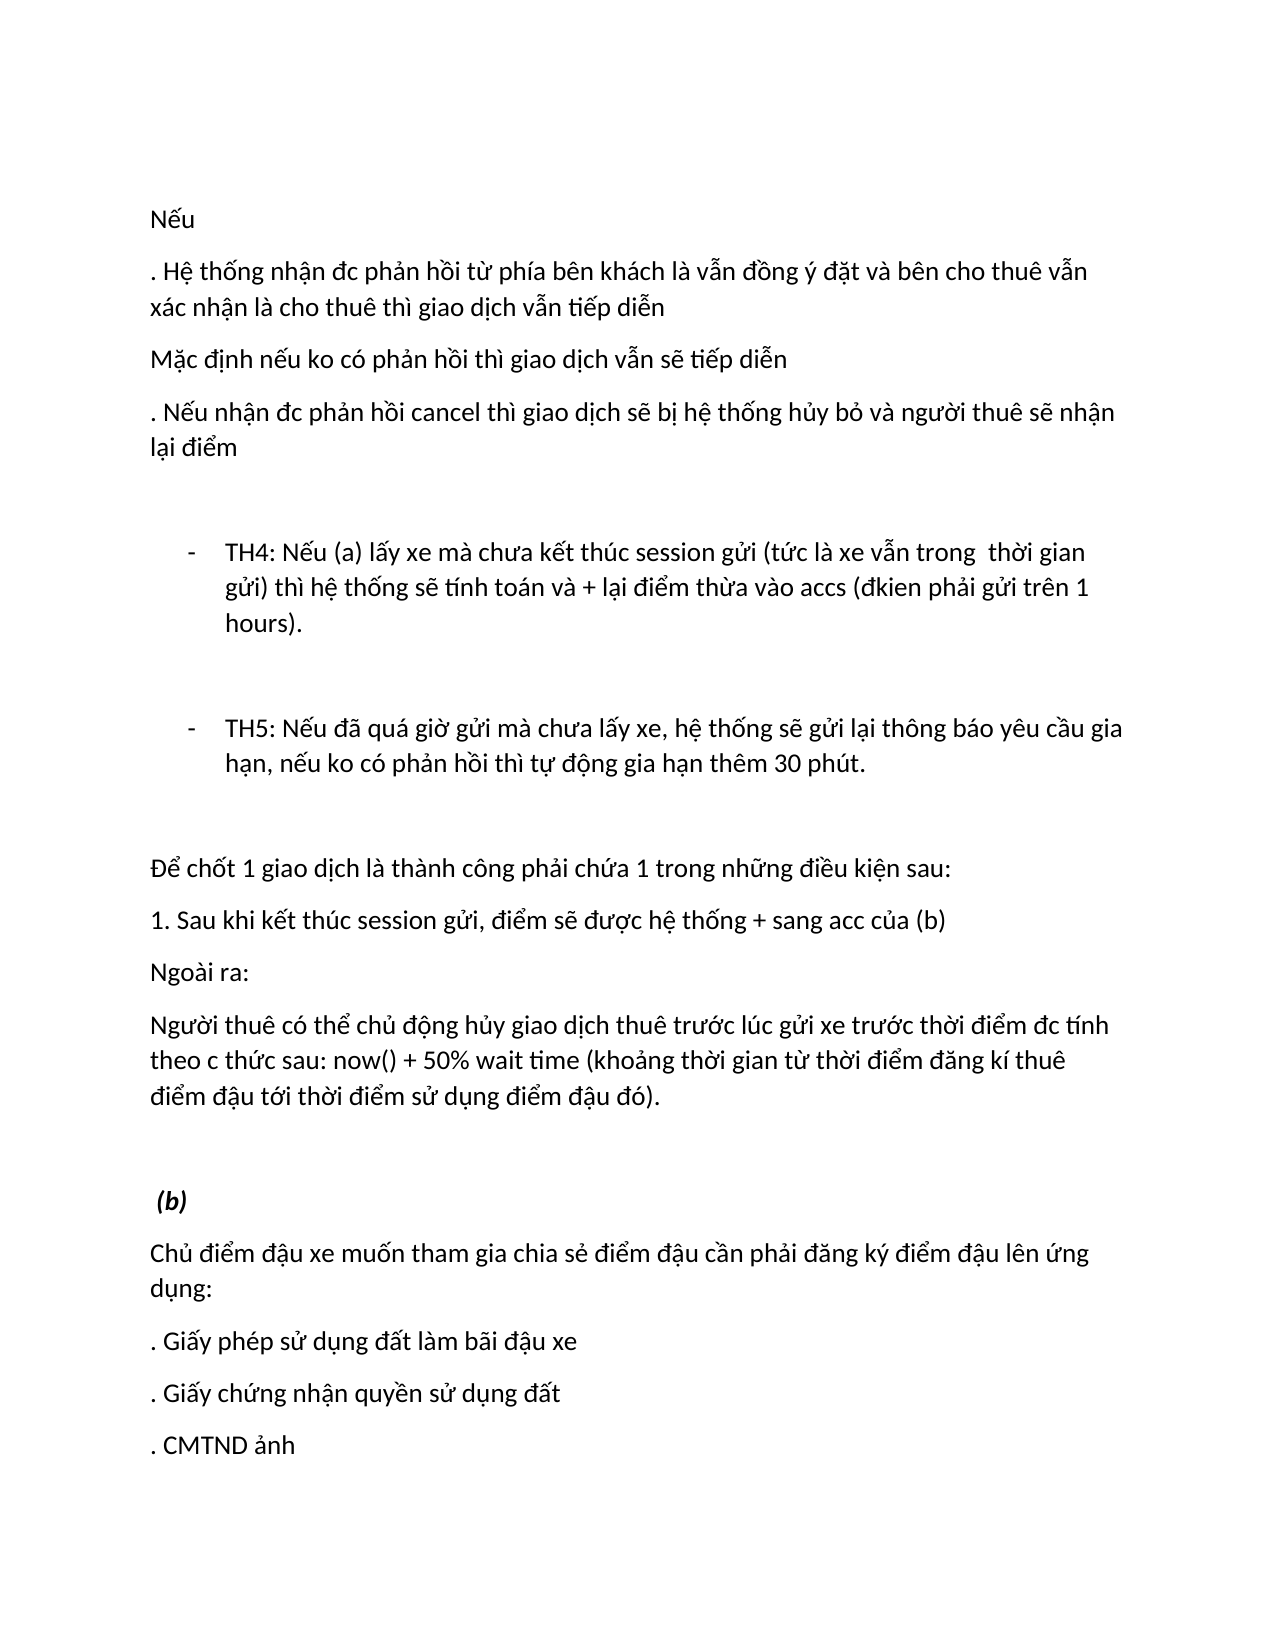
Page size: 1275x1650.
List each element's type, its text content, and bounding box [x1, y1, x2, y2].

text . Hệ thống nhận đc phản hồi từ phía bên khách là vẫn đồng ý đặt và bên cho thuê vẫn xác nhận là cho thuê thì giao dịch vẫn tiếp diễn [150, 254, 1125, 323]
list TH4: Nếu (a) lấy xe mà chưa kết thúc session gửi (tức là xe vẫn trong thời gian gửi) thì hệ thống sẽ tính toán và + lại điểm thừa vào accs (đkien phải gửi trên 1 hours). [187, 535, 1125, 639]
text 1. Sau khi kết thúc session gửi, điểm sẽ được hệ thống + sang acc của (b) [150, 903, 1125, 936]
text Người thuê có thể chủ động hủy giao dịch thuê trước lúc gửi xe trước thời điểm đc tính theo c thức sau: now() + 50% wait time (khoảng thời gian từ thời điểm đăng kí thuê điểm đậu tới thời điểm sử dụng điểm đậu đó). [150, 1008, 1125, 1112]
text . CMTND ảnh [150, 1428, 1125, 1462]
text Mặc định nếu ko có phản hồi thì giao dịch vẫn sẽ tiếp diễn [150, 342, 1125, 376]
list TH5: Nếu đã quá giờ gửi mà chưa lấy xe, hệ thống sẽ gửi lại thông báo yêu cầu gia hạn, nếu ko có phản hồi thì tự động gia hạn thêm 30 phút. [187, 711, 1125, 779]
text Nếu [150, 202, 1125, 235]
text . Nếu nhận đc phản hồi cancel thì giao dịch sẽ bị hệ thống hủy bỏ và người thuê sẽ nhận lại điểm [150, 395, 1125, 463]
text Để chốt 1 giao dịch là thành công phải chứa 1 trong những điều kiện sau: [150, 851, 1125, 884]
text . Giấy chứng nhận quyền sử dụng đất [150, 1376, 1125, 1409]
text . Giấy phép sử dụng đất làm bãi đậu xe [150, 1324, 1125, 1357]
text Chủ điểm đậu xe muốn tham gia chia sẻ điểm đậu cần phải đăng ký điểm đậu lên ứng dụng: [150, 1236, 1125, 1305]
text Ngoài ra: [150, 956, 1125, 989]
text (b) [150, 1184, 1125, 1217]
